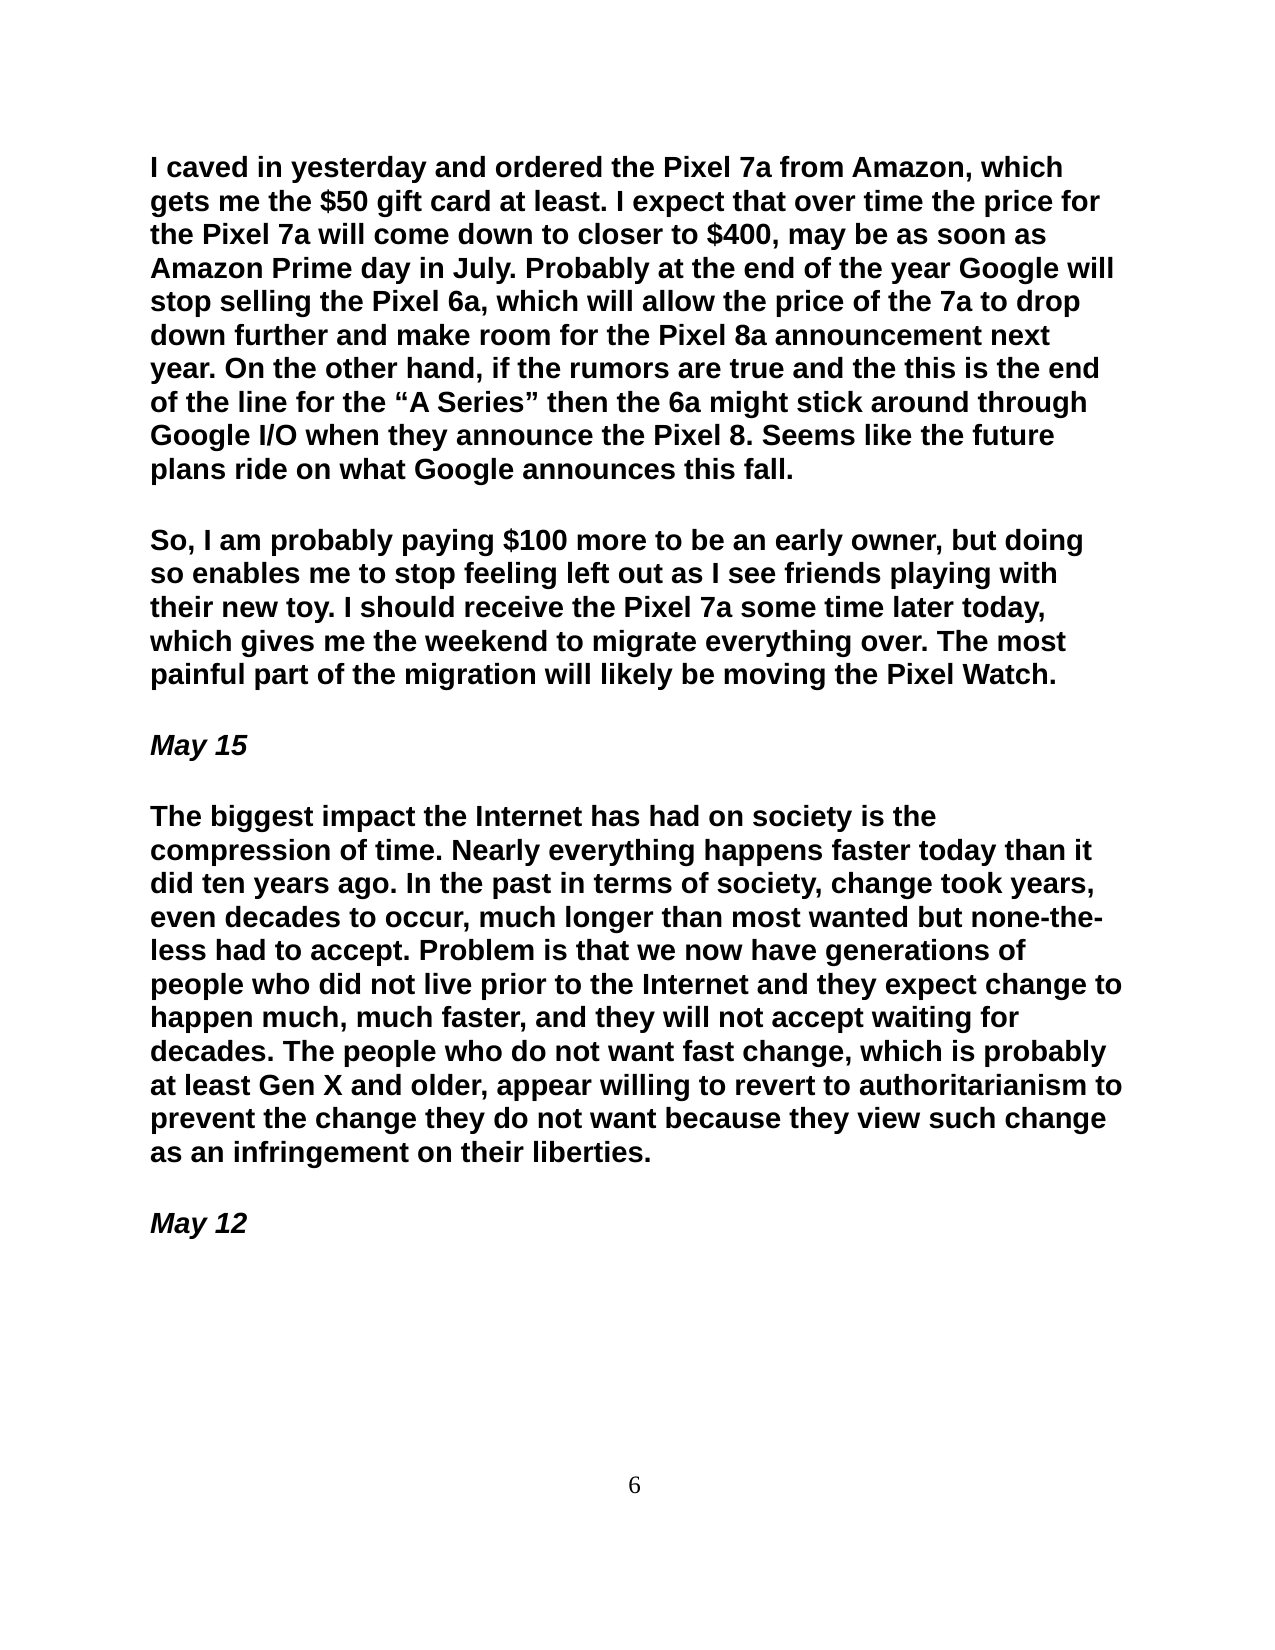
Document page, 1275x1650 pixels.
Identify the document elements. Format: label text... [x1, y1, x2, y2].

subtitle I caved in yesterday and ordered the Pixel 7a from Amazon, which gets me the $50 gift card at least. I expect that over time the price for the Pixel 7a will come down to closer to $400, may be as soon as Amazon Prime day in July. Probably at the end of the year Google will stop selling the Pixel 6a, which will allow the price of the 7a to drop down further and make room for the Pixel 8a announcement next year. On the other hand, if the rumors are true and the this is the end of the line for the “A Series” then the 6a might stick around through Google I/O when they announce the Pixel 8. Seems like the future plans ride on what Google announces this fall. [150, 150, 1125, 485]
subtitle May 12 [150, 1206, 1125, 1239]
subtitle So, I am probably paying $100 more to be an early owner, but doing so enables me to stop feeling left out as I see friends playing with their new toy. I should receive the Pixel 7a some time later today, which gives me the weekend to migrate everything over. The most painful part of the migration will likely be moving the Pixel Watch. [150, 523, 1125, 691]
subtitle May 15 [150, 728, 1125, 762]
subtitle The biggest impact the Internet has had on society is the compression of time. Nearly everything happens faster today than it did ten years ago. In the past in terms of society, change took years, even decades to occur, much longer than most wanted but none-the-less had to accept. Problem is that we now have generations of people who did not live prior to the Internet and they expect change to happen much, much faster, and they will not accept waiting for decades. The people who do not want fast change, which is probably at least Gen X and older, appear willing to revert to authoritarianism to prevent the change they do not want because they view such change as an infringement on their liberties. [150, 799, 1125, 1168]
